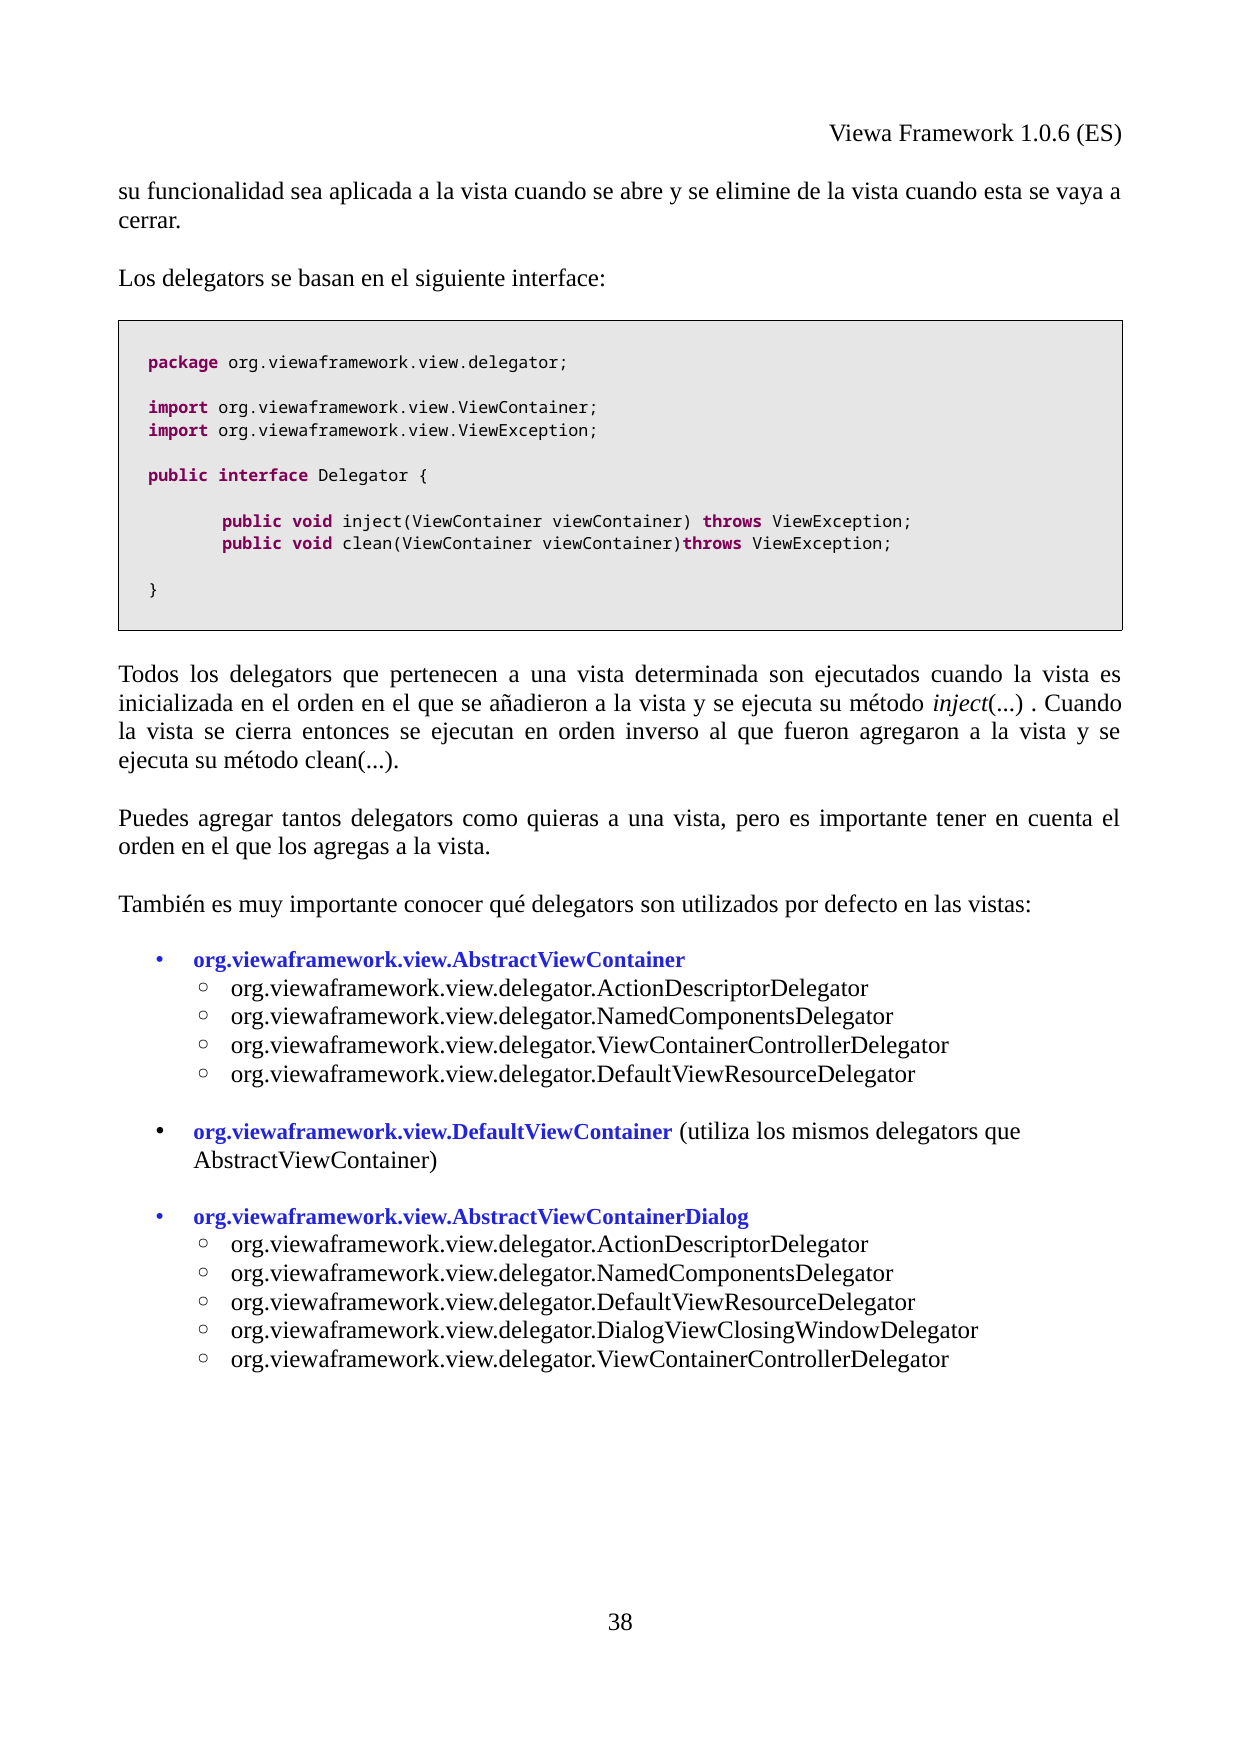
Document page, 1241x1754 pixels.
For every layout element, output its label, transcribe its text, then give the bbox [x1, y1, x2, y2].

list org.viewaframework.view.delegator.ActionDescriptorDelegator [193, 1229, 1122, 1258]
text Los delegators se basan en el siguiente interface: [118, 263, 1122, 291]
list org.viewaframework.view.delegator.NamedComponentsDelegator [193, 1258, 1122, 1287]
text Todos los delegators que pertenecen a una vista determinada son ejecutados cuando la vista es inicializada en el orden en el que se añadieron a la vista y se ejecuta su método inject(...) . Cuando la vista se cierra entonces se ejecutan en orden inverso al que fueron agregaron a la vista y se ejecuta su método clean(...). [118, 659, 1122, 774]
list org.viewaframework.view.delegator.DialogViewClosingWindowDelegator [193, 1315, 1122, 1344]
list org.viewaframework.view.delegator.ActionDescriptorDelegator [193, 973, 1122, 1001]
text Puedes agregar tantos delegators como quieras a una vista, pero es importante tener en cuenta el orden en el que los agregas a la vista. [118, 803, 1122, 860]
list org.viewaframework.view.delegator.DefaultViewResourceDelegator [193, 1059, 1122, 1088]
list org.viewaframework.view.delegator.DefaultViewResourceDelegator [193, 1287, 1122, 1315]
list org.viewaframework.view.DefaultViewContainer (utiliza los mismos delegators que AbstractViewContainer) [156, 1116, 1122, 1174]
list org.viewaframework.view.delegator.ViewContainerControllerDelegator [193, 1344, 1122, 1373]
table_header package org.viewaframework.view.delegator; import org.viewaframework.view.ViewContainer; import org.viewaframework.view.ViewException; public interface Delegator { public void inject(ViewContainer viewContainer) throws ViewException; public void clean(ViewContainer viewContainer)throws ViewException; } [119, 321, 1122, 630]
list org.viewaframework.view.delegator.NamedComponentsDelegator [193, 1001, 1122, 1030]
text su funcionalidad sea aplicada a la vista cuando se abre y se elimine de la vista cuando esta se vaya a cerrar. [118, 176, 1122, 234]
list org.viewaframework.view.AbstractViewContainer [156, 946, 1122, 973]
list org.viewaframework.view.AbstractViewContainerDialog [156, 1203, 1122, 1229]
text También es muy importante conocer qué delegators son utilizados por defecto en las vistas: [118, 889, 1122, 918]
list org.viewaframework.view.delegator.ViewContainerControllerDelegator [193, 1030, 1122, 1059]
